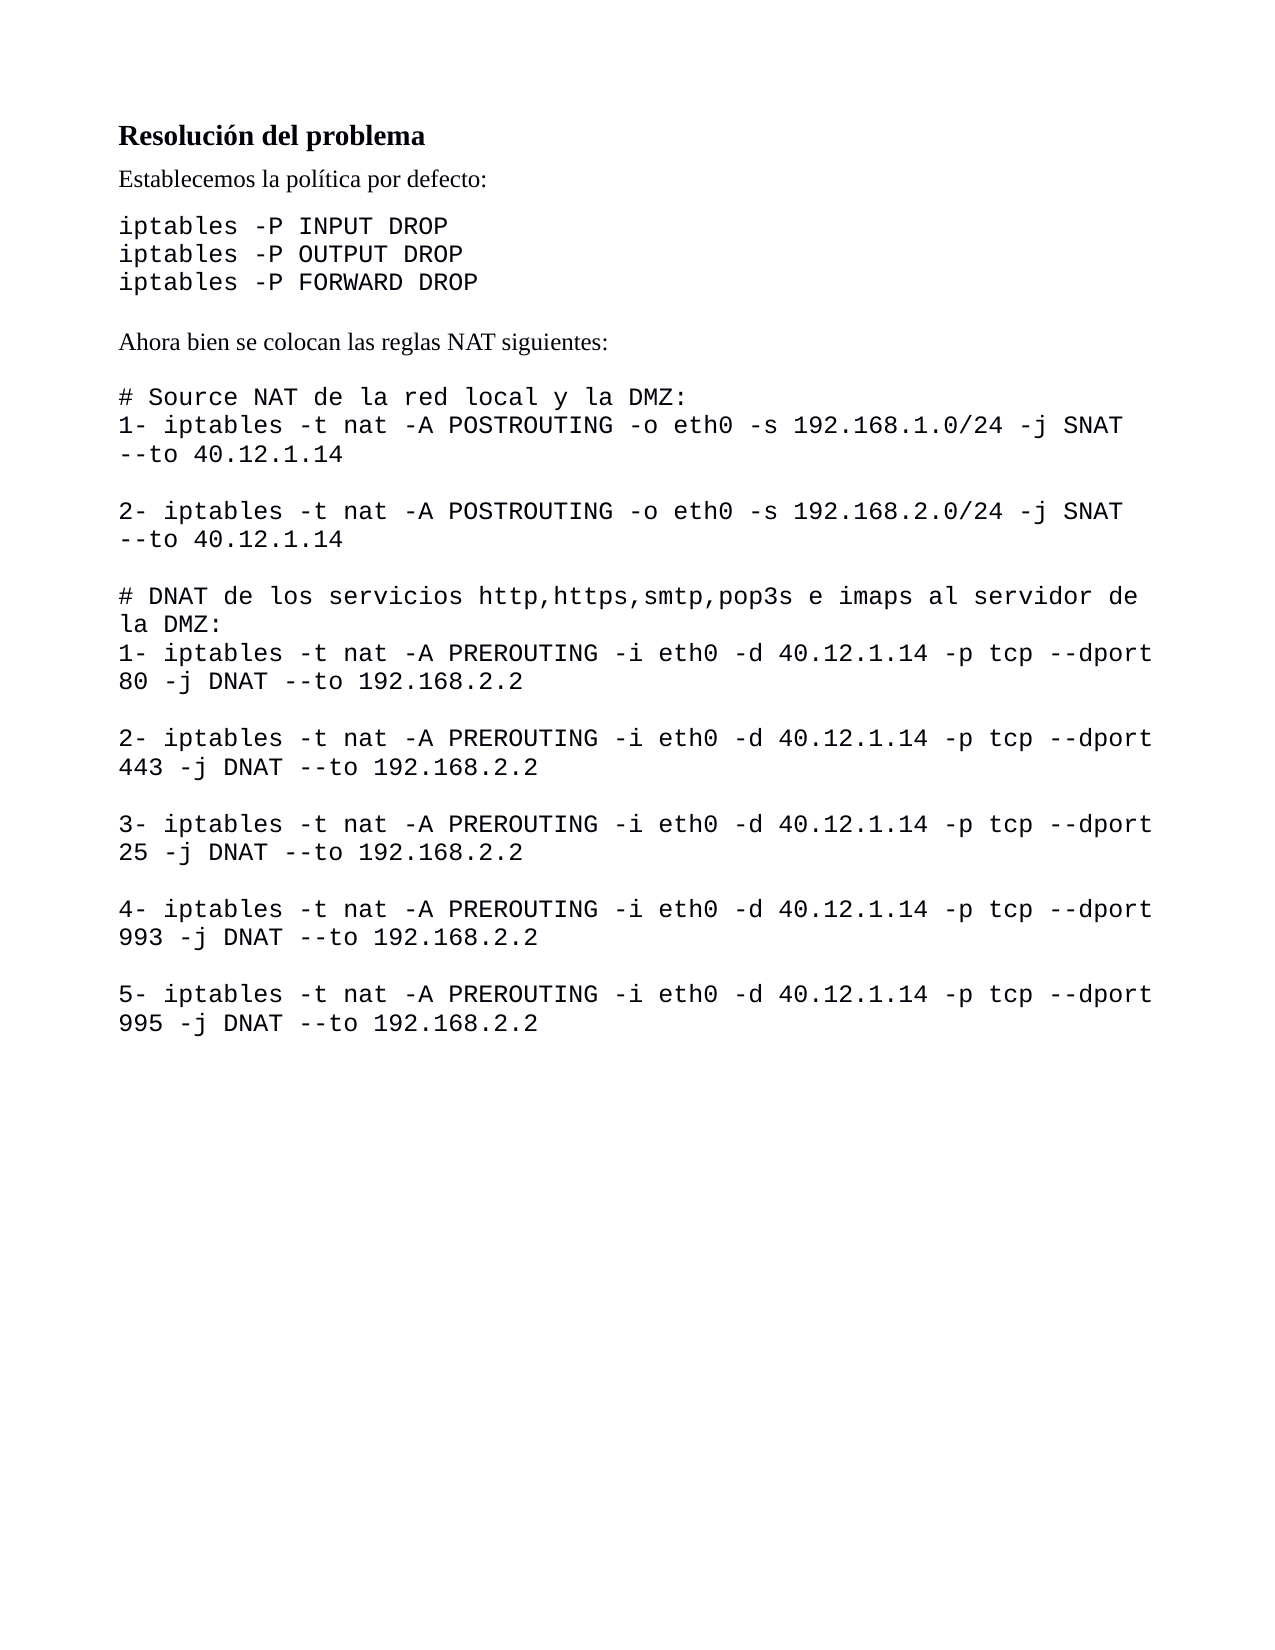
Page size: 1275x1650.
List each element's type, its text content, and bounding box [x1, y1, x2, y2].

text 5- iptables -t nat -A PREROUTING -i eth0 -d 40.12.1.14 -p tcp --dport 995 -j DNAT --to 192.168.2.2 [118, 982, 1157, 1039]
text iptables -P FORWARD DROP [118, 270, 1157, 298]
text 1- iptables -t nat -A POSTROUTING -o eth0 -s 192.168.1.0/24 -j SNAT --to 40.12.1.14 [118, 413, 1157, 469]
subtitle Resolución del problema [118, 118, 1157, 152]
text Ahora bien se colocan las reglas NAT siguientes: [118, 327, 1157, 356]
text iptables -P INPUT DROP [118, 213, 1157, 242]
text 2- iptables -t nat -A PREROUTING -i eth0 -d 40.12.1.14 -p tcp --dport 443 -j DNAT --to 192.168.2.2 [118, 726, 1157, 782]
text 1- iptables -t nat -A PREROUTING -i eth0 -d 40.12.1.14 -p tcp --dport 80 -j DNAT --to 192.168.2.2 [118, 640, 1157, 697]
text Establecemos la política por defecto: [118, 164, 1157, 193]
text 4- iptables -t nat -A PREROUTING -i eth0 -d 40.12.1.14 -p tcp --dport 993 -j DNAT --to 192.168.2.2 [118, 897, 1157, 953]
text # DNAT de los servicios http,https,smtp,pop3s e imaps al servidor de la DMZ: [118, 584, 1157, 640]
text 2- iptables -t nat -A POSTROUTING -o eth0 -s 192.168.2.0/24 -j SNAT --to 40.12.1.14 [118, 498, 1157, 555]
text 3- iptables -t nat -A PREROUTING -i eth0 -d 40.12.1.14 -p tcp --dport 25 -j DNAT --to 192.168.2.2 [118, 811, 1157, 868]
text # Source NAT de la red local y la DMZ: [118, 384, 1157, 413]
text iptables -P OUTPUT DROP [118, 242, 1157, 270]
